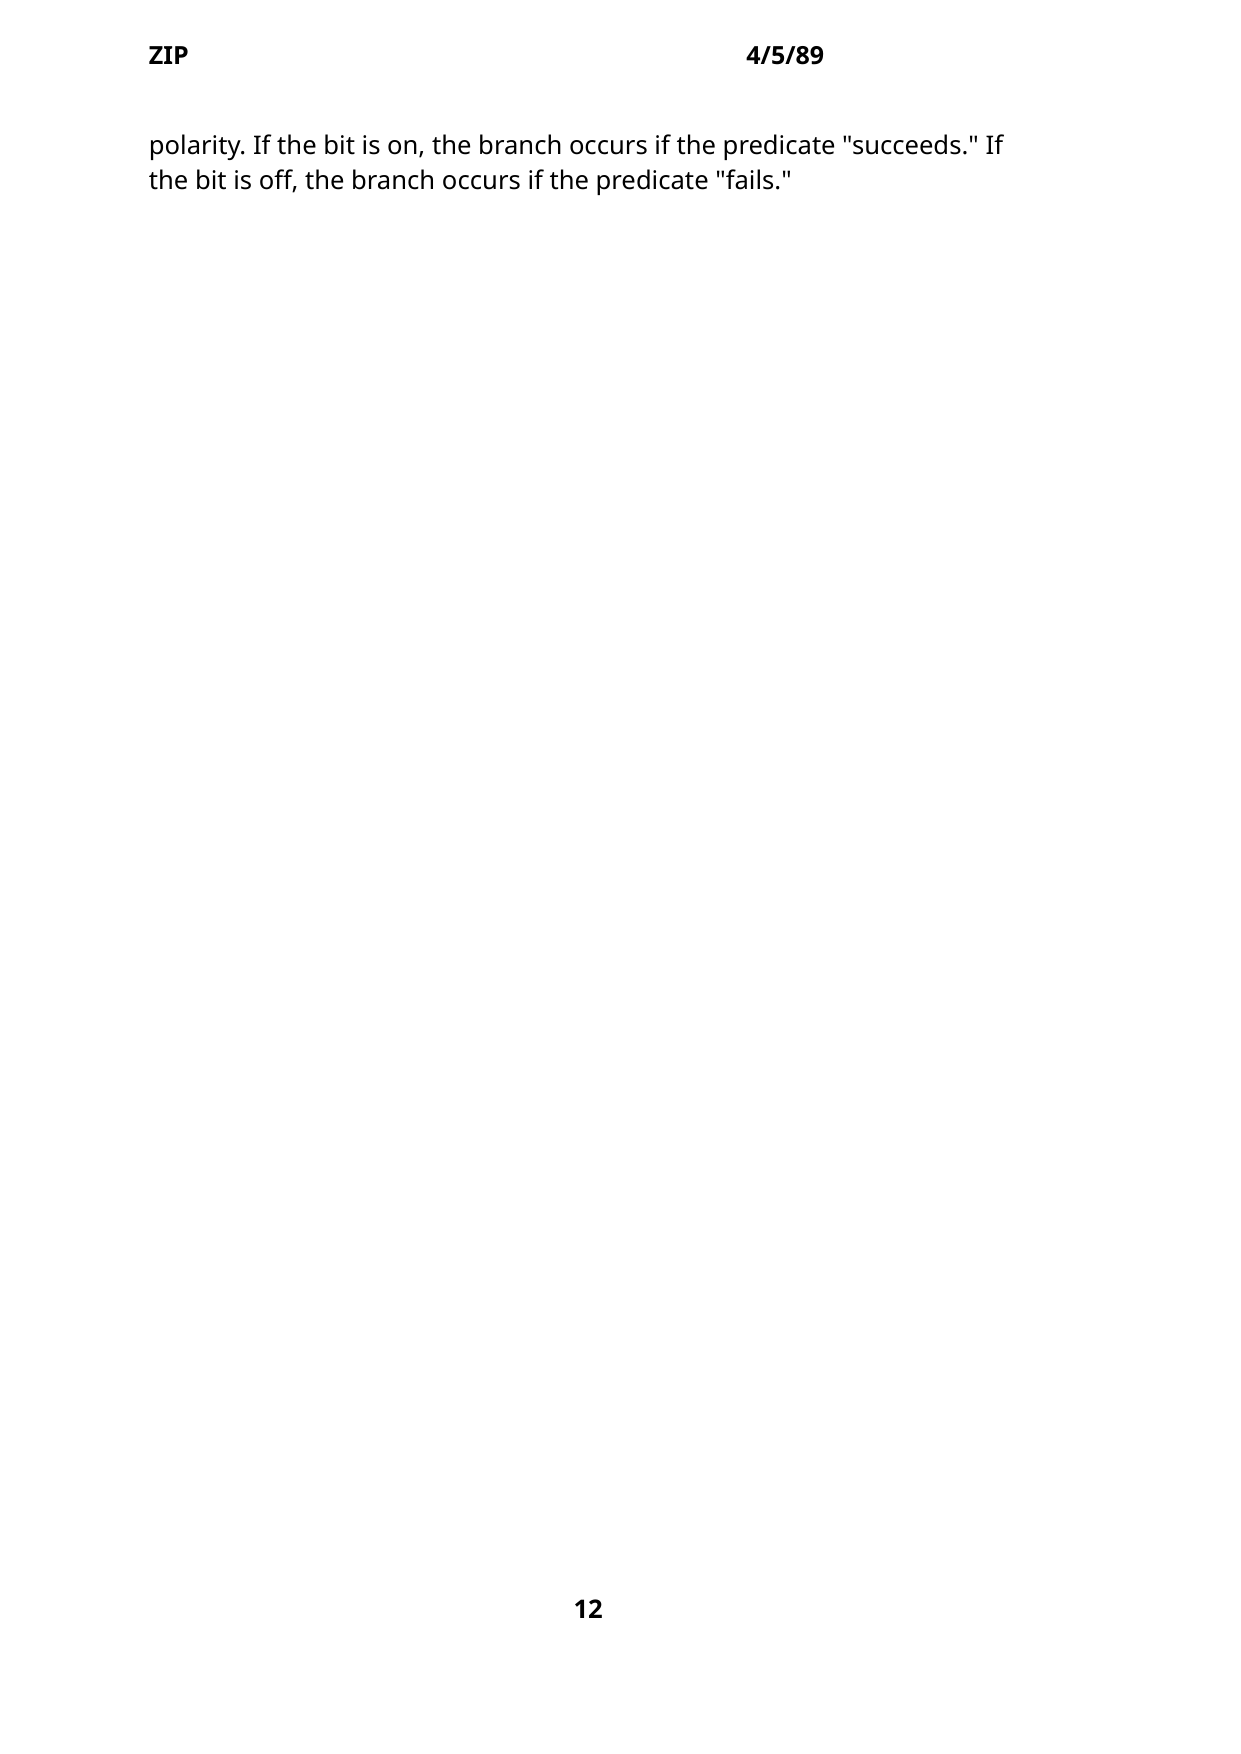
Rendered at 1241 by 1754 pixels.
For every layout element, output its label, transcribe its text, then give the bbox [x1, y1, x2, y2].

text polarity. If the bit is on, the branch occurs if the predicate "succeeds." If the bit is off, the branch occurs if the predicate "fails." [149, 127, 1027, 197]
